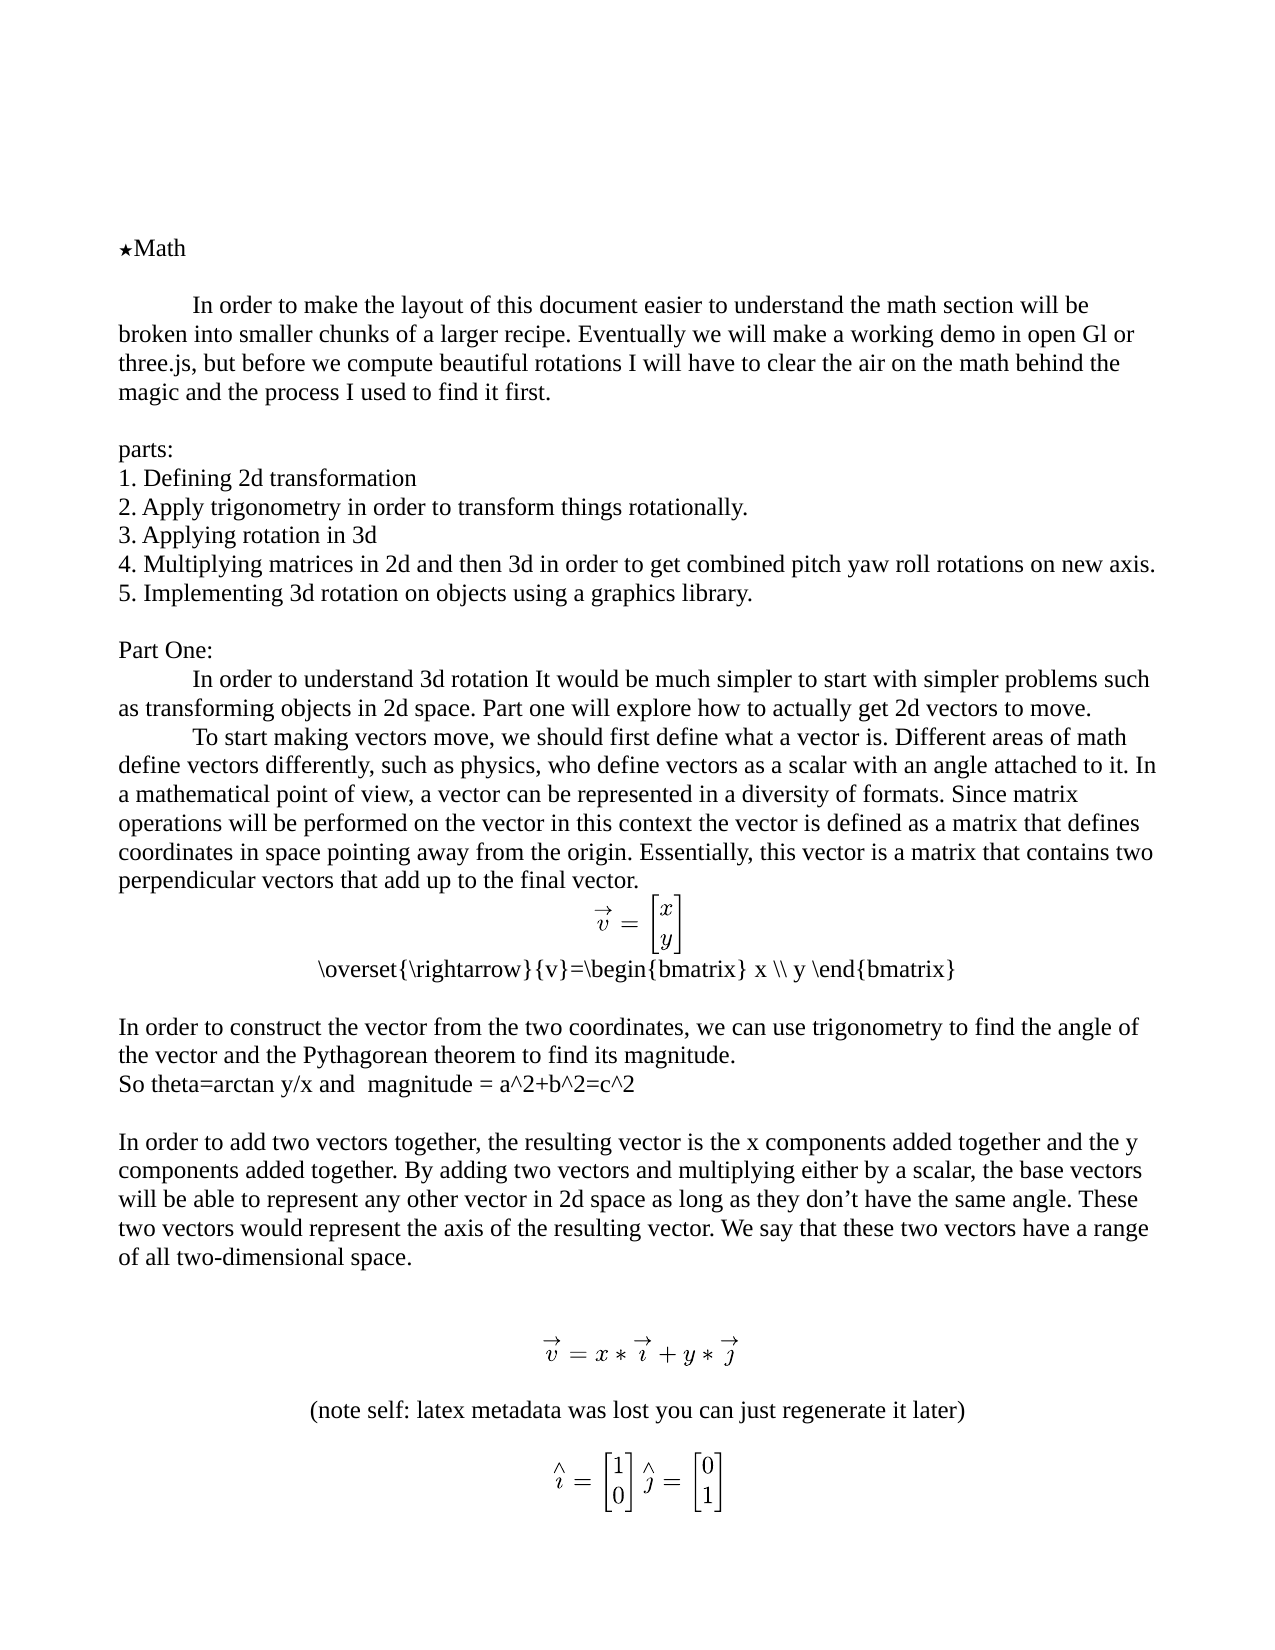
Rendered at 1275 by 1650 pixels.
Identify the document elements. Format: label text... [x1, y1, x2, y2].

text 5. Implementing 3d rotation on objects using a graphics library. [118, 578, 1157, 607]
text 4. Multiplying matrices in 2d and then 3d in order to get combined pitch yaw roll rotations on new axis. [118, 549, 1157, 578]
text 1. Defining 2d transformation [118, 463, 1157, 492]
text In order to understand 3d rotation It would be much simpler to start with simpler problems such as transforming objects in 2d space. Part one will explore how to actually get 2d vectors to move. [118, 664, 1157, 722]
text ★Math [118, 233, 1157, 262]
text parts: [118, 434, 1157, 463]
text 3. Applying rotation in 3d [118, 521, 1157, 549]
text \overset{\rightarrow}{v}=\begin{bmatrix} x \\ y \end{bmatrix} [118, 954, 1157, 983]
text In order to make the layout of this document easier to understand the math section will be broken into smaller chunks of a larger recipe. Eventually we will make a working demo in open Gl or three.js, but before we compute beautiful rotations I will have to clear the air on the math behind the magic and the process I used to find it first. [118, 291, 1157, 406]
text To start making vectors move, we should first define what a vector is. Different areas of math define vectors differently, such as physics, who define vectors as a scalar with an angle attached to it. In a mathematical point of view, a vector can be represented in a diversity of formats. Since matrix operations will be performed on the vector in this context the vector is defined as a matrix that defines coordinates in space pointing away from the origin. Essentially, this vector is a matrix that contains two perpendicular vectors that add up to the final vector. [118, 722, 1157, 894]
text 2. Apply trigonometry in order to transform things rotationally. [118, 492, 1157, 521]
text Part One: [118, 636, 1157, 664]
text In order to construct the vector from the two coordinates, we can use trigonometry to find the angle of the vector and the Pythagorean theorem to find its magnitude. [118, 1012, 1157, 1069]
text In order to add two vectors together, the resulting vector is the x components added together and the y components added together. By adding two vectors and multiplying either by a scalar, the base vectors will be able to represent any other vector in 2d space as long as they don’t have the same angle. These two vectors would represent the axis of the resulting vector. We say that these two vectors have a range of all two-dimensional space. [118, 1127, 1157, 1270]
text So theta=arctan y/x and magnitude = a^2+b^2=c^2 [118, 1069, 1157, 1098]
text (note self: latex metadata was lost you can just regenerate it later) [118, 1395, 1157, 1423]
